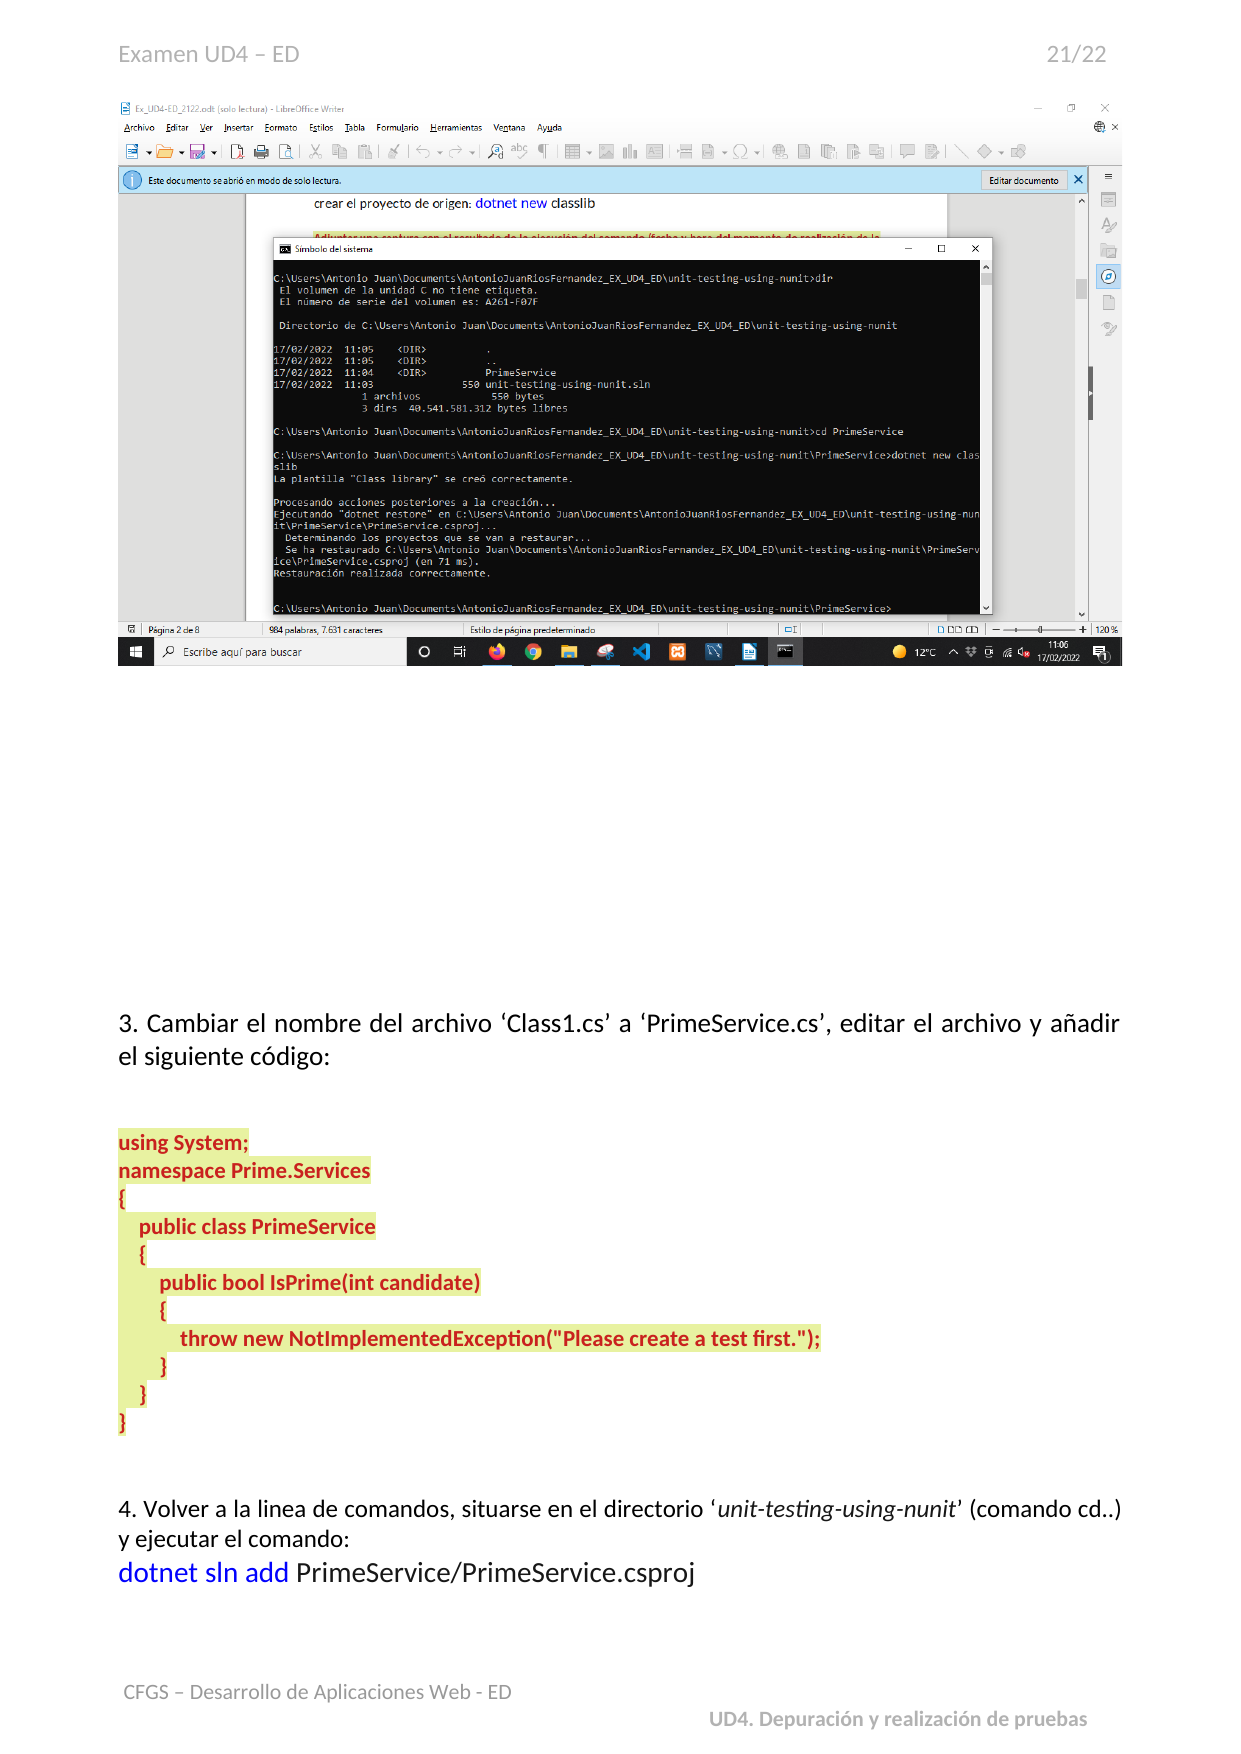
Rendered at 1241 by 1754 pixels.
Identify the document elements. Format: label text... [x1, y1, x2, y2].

text { [118, 1240, 1122, 1268]
text } [118, 1380, 1122, 1408]
text dotnet sln add PrimeService/PrimeService.csproj [118, 1554, 1122, 1590]
text public bool IsPrime(int candidate) [118, 1268, 1122, 1296]
text { [118, 1296, 1122, 1324]
text using System; [118, 1128, 1122, 1156]
text } [118, 1408, 1122, 1436]
text public class PrimeService [118, 1212, 1122, 1240]
text { [118, 1184, 1122, 1212]
picture [118, 101, 1123, 666]
text 4. Volver a la linea de comandos, situarse en el directorio ‘unit-testing-using-nunit’ (comando cd..) y ejecutar el comando: [118, 1493, 1122, 1554]
text 3. Cambiar el nombre del archivo ‘Class1.cs’ a ‘PrimeService.cs’, editar el archivo y añadir el siguiente código: [118, 1006, 1122, 1072]
text } [118, 1352, 1122, 1380]
text throw new NotImplementedException("Please create a test first."); [118, 1324, 1122, 1352]
text namespace Prime.Services [118, 1156, 1122, 1184]
